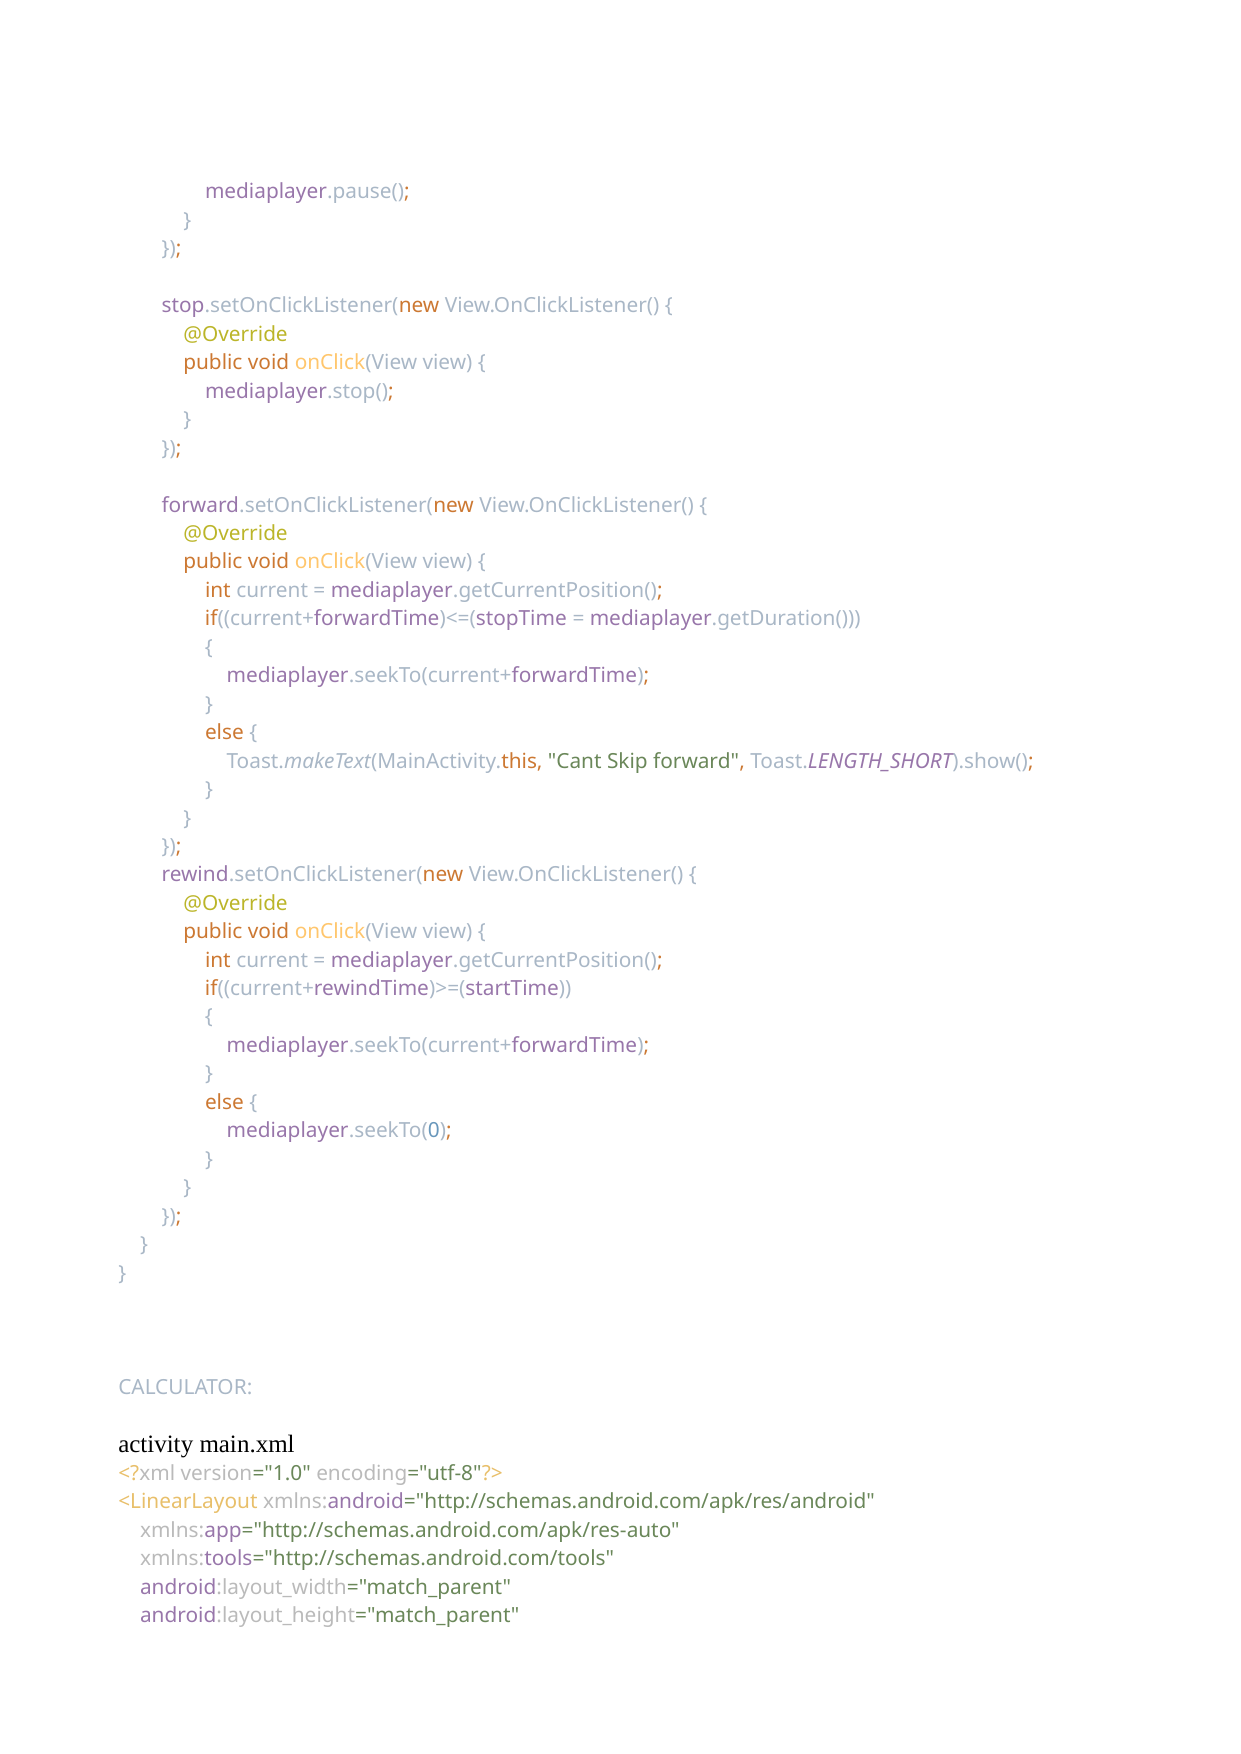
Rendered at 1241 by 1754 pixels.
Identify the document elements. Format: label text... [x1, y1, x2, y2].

text mediaplayer.pause(); } }); stop.setOnClickListener(new View.OnClickListener() { @Override public void onClick(View view) { mediaplayer.stop(); } }); forward.setOnClickListener(new View.OnClickListener() { @Override public void onClick(View view) { int current = mediaplayer.getCurrentPosition(); if((current+forwardTime)<=(stopTime = mediaplayer.getDuration())) { mediaplayer.seekTo(current+forwardTime); } else { Toast.makeText(MainActivity.this, "Cant Skip forward", Toast.LENGTH_SHORT).show(); } } }); rewind.setOnClickListener(new View.OnClickListener() { @Override public void onClick(View view) { int current = mediaplayer.getCurrentPosition(); if((current+rewindTime)>=(startTime)) { mediaplayer.seekTo(current+forwardTime); } else { mediaplayer.seekTo(0); } } }); } [118, 176, 1122, 1258]
text activity main.xml [118, 1401, 1122, 1458]
text CALCULATOR: [118, 1372, 1122, 1401]
text } [118, 1258, 1122, 1286]
text <?xml version="1.0" encoding="utf-8"?> <LinearLayout xmlns:android="http://schemas.android.com/apk/res/android" xmlns:app="http://schemas.android.com/apk/res-auto" xmlns:tools="http://schemas.android.com/tools" android:layout_width="match_parent" android:layout_height="match_parent" [118, 1458, 1122, 1629]
